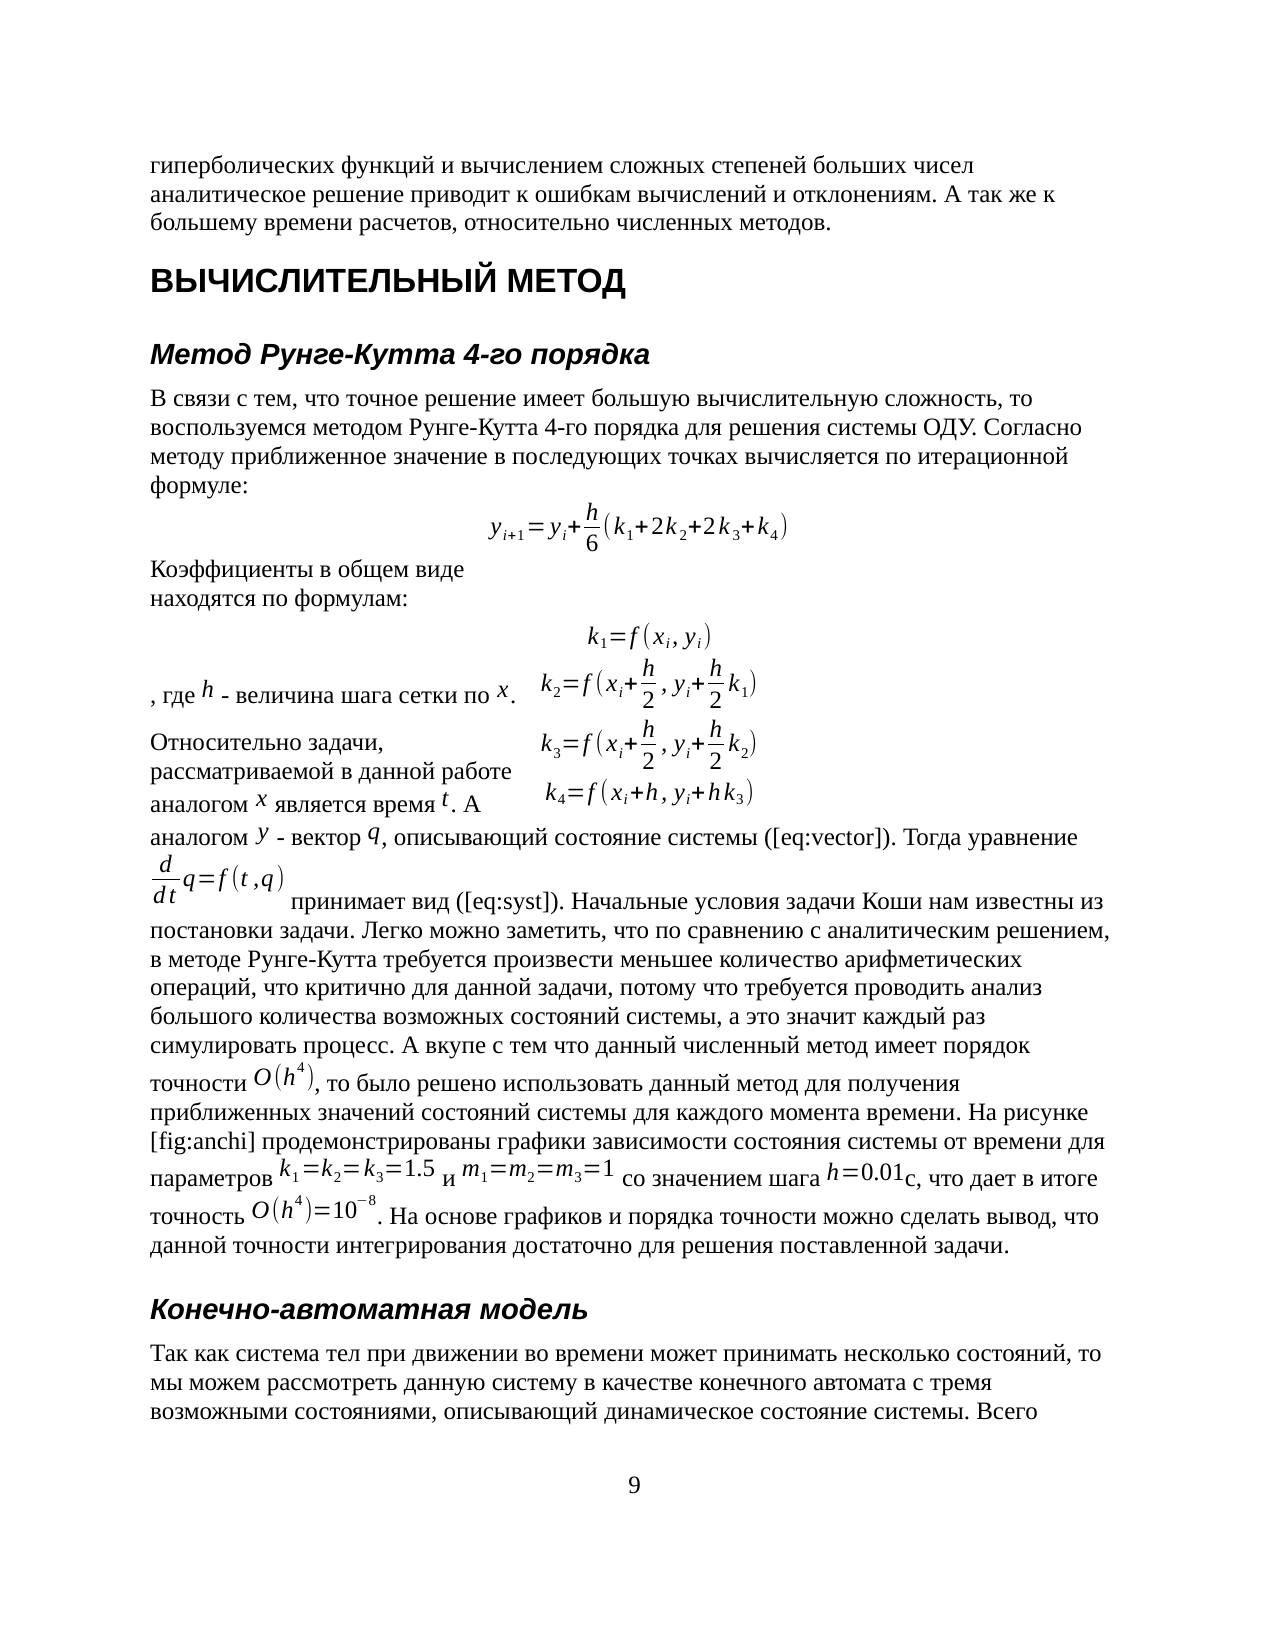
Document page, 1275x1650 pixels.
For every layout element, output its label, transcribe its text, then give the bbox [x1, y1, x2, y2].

subtitle ВЫЧИСЛИТЕЛЬНЫЙ МЕТОД [150, 261, 1125, 300]
text Так как система тел при движении во времени может принимать несколько состояний, то мы можем рассмотреть данную систему в качестве конечного автомата с тремя возможными состояниями, описывающий динамическое состояние системы. Всего [150, 1338, 1125, 1425]
text Относительно задачи, рассматриваемой в данной работе аналогом является время . А аналогом - вектор , описывающий состояние системы ([eq:vector]). Тогда уравнение принимает вид ([eq:syst]). Начальные условия задачи Коши нам известны из постановки задачи. Легко можно заметить, что по сравнению с аналитическим решением, в методе Рунге-Кутта требуется произвести меньшее количество арифметических операций, что критично для данной задачи, потому что требуется проводить анализ большого количества возможных состояний системы, а это значит каждый раз симулировать процесс. А вкупе с тем что данный численный метод имеет порядок точности , то было решено использовать данный метод для получения приближенных значений состояний системы для каждого момента времени. На рисунке [fig:anchi] продемонстрированы графики зависимости состояния системы от времени для параметров и со значением шага с, что дает в итоге точность . На основе графиков и порядка точности можно сделать вывод, что данной точности интегрирования достаточно для решения поставленной задачи. [150, 727, 1125, 1258]
text гиперболических функций и вычислением сложных степеней больших чисел аналитическое решение приводит к ошибкам вычислений и отклонениям. А так же к большему времени расчетов, относительно численных методов. [150, 150, 1125, 236]
text , где - величина шага сетки по . [150, 676, 1125, 709]
subtitle Конечно-автоматная модель [150, 1292, 1125, 1326]
subtitle Метод Рунге-Кутта 4-го порядка [150, 337, 1125, 371]
text В связи с тем, что точное решение имеет большую вычислительную сложность, то воспользуемся методом Рунге-Кутта 4-го порядка для решения системы ОДУ. Согласно методу приближенное значение в последующих точках вычисляется по итерационной формуле: [150, 383, 1125, 498]
text Коэффициенты в общем виде находятся по формулам: [150, 554, 1125, 612]
